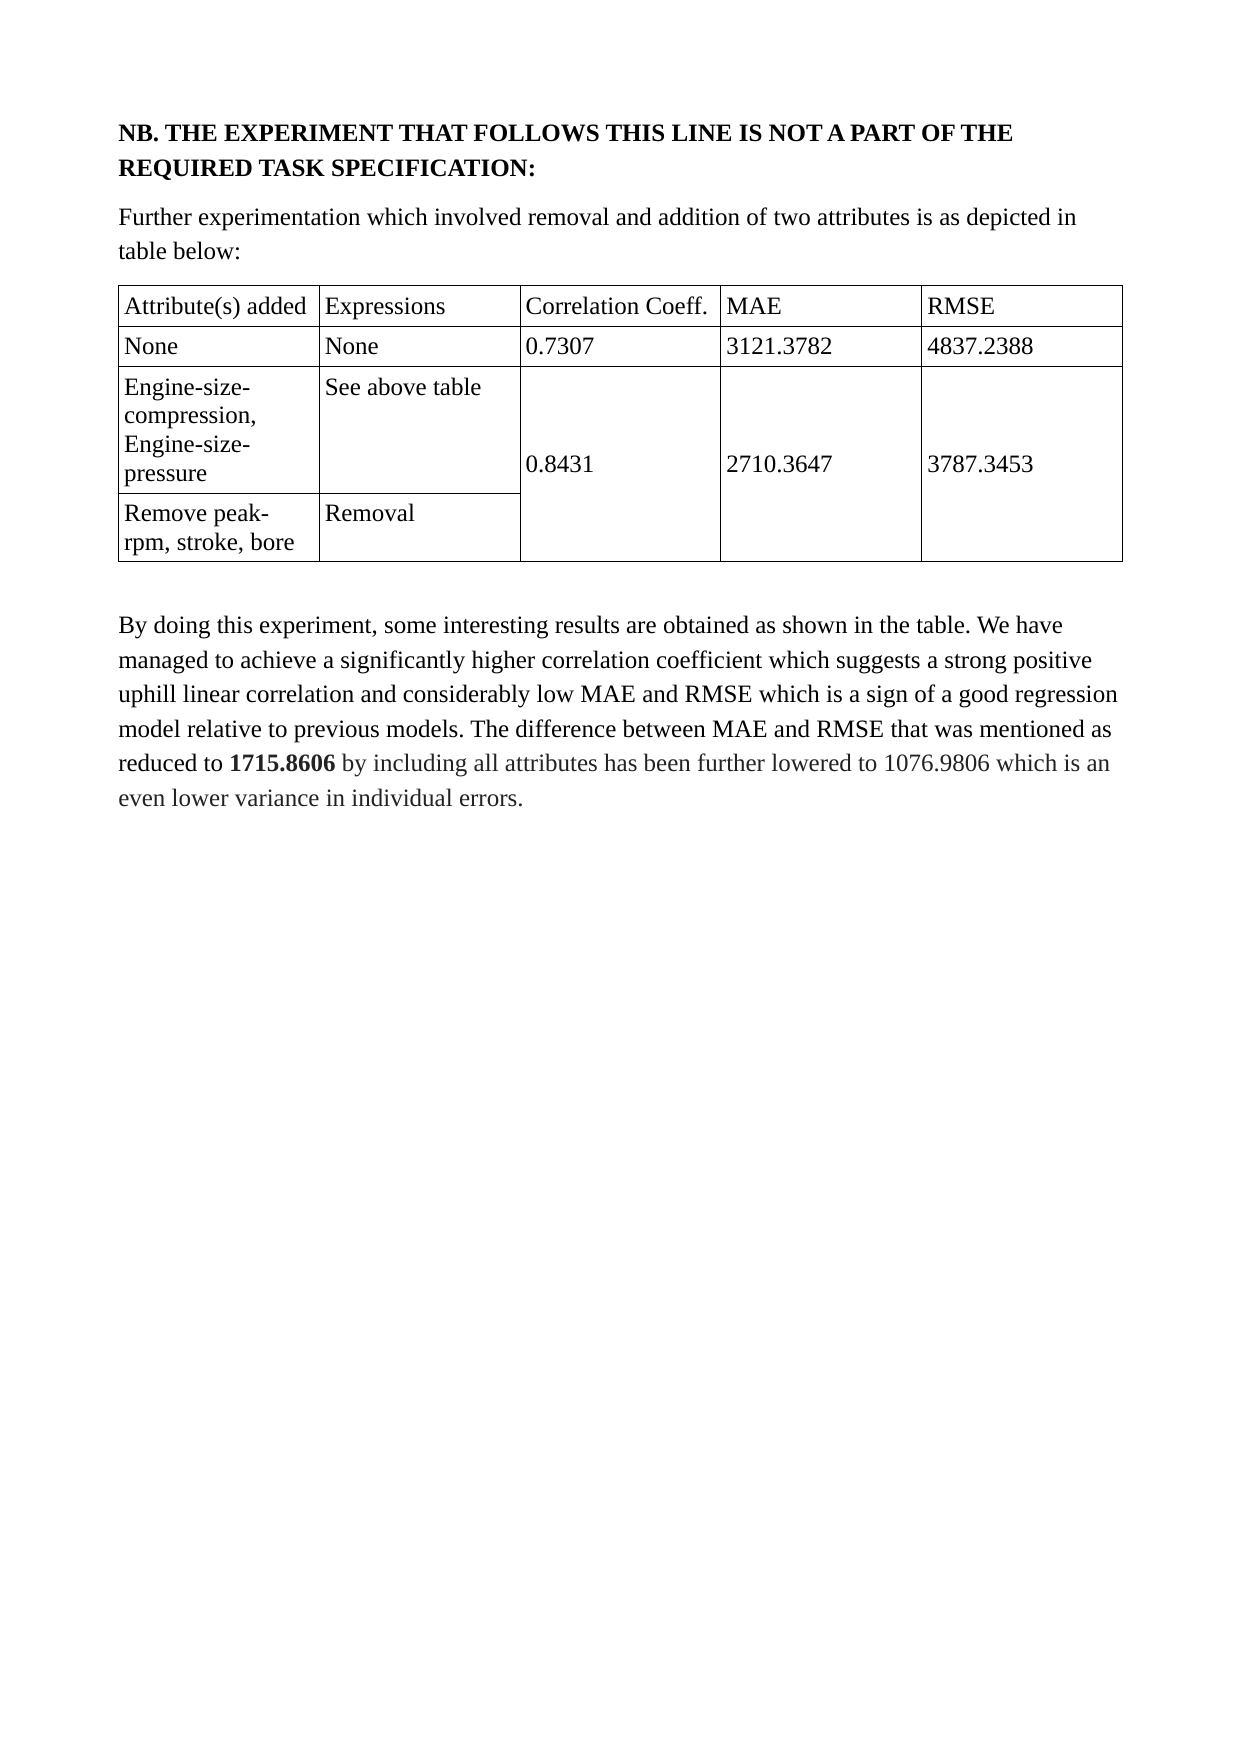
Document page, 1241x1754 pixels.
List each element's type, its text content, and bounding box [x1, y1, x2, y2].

text Further experimentation which involved removal and addition of two attributes is as depicted in table below: [118, 202, 1122, 265]
table_cell None [119, 327, 319, 366]
table_header MAE [721, 286, 921, 326]
table_cell Removal [320, 494, 520, 561]
table_cell 3121.3782 [721, 327, 921, 366]
table_cell See above table [320, 367, 520, 492]
table_cell 0.8431 [521, 367, 720, 561]
table_cell None [320, 327, 520, 366]
text By doing this experiment, some interesting results are obtained as shown in the table. We have managed to achieve a significantly higher correlation coefficient which suggests a strong positive uphill linear correlation and considerably low MAE and RMSE which is a sign of a good regression model relative to previous models. The difference between MAE and RMSE that was mentioned as reduced to 1715.8606 by including all attributes has been further lowered to 1076.9806 which is an even lower variance in individual errors. [118, 611, 1122, 812]
table_cell 3787.3453 [922, 367, 1122, 561]
table_header Expressions [320, 286, 520, 326]
table_cell Engine-size-compression, Engine-size-pressure [119, 367, 319, 492]
table_cell 0.7307 [521, 327, 720, 366]
text NB. THE EXPERIMENT THAT FOLLOWS THIS LINE IS NOT A PART OF THE REQUIRED TASK SPECIFICATION: [118, 118, 1122, 181]
table_cell 4837.2388 [922, 327, 1122, 366]
table_header Attribute(s) added [119, 286, 319, 326]
table_cell Remove peak-rpm, stroke, bore [119, 494, 319, 561]
table_cell 2710.3647 [721, 367, 921, 561]
table_header RMSE [922, 286, 1122, 326]
table_header Correlation Coeff. [521, 286, 720, 326]
